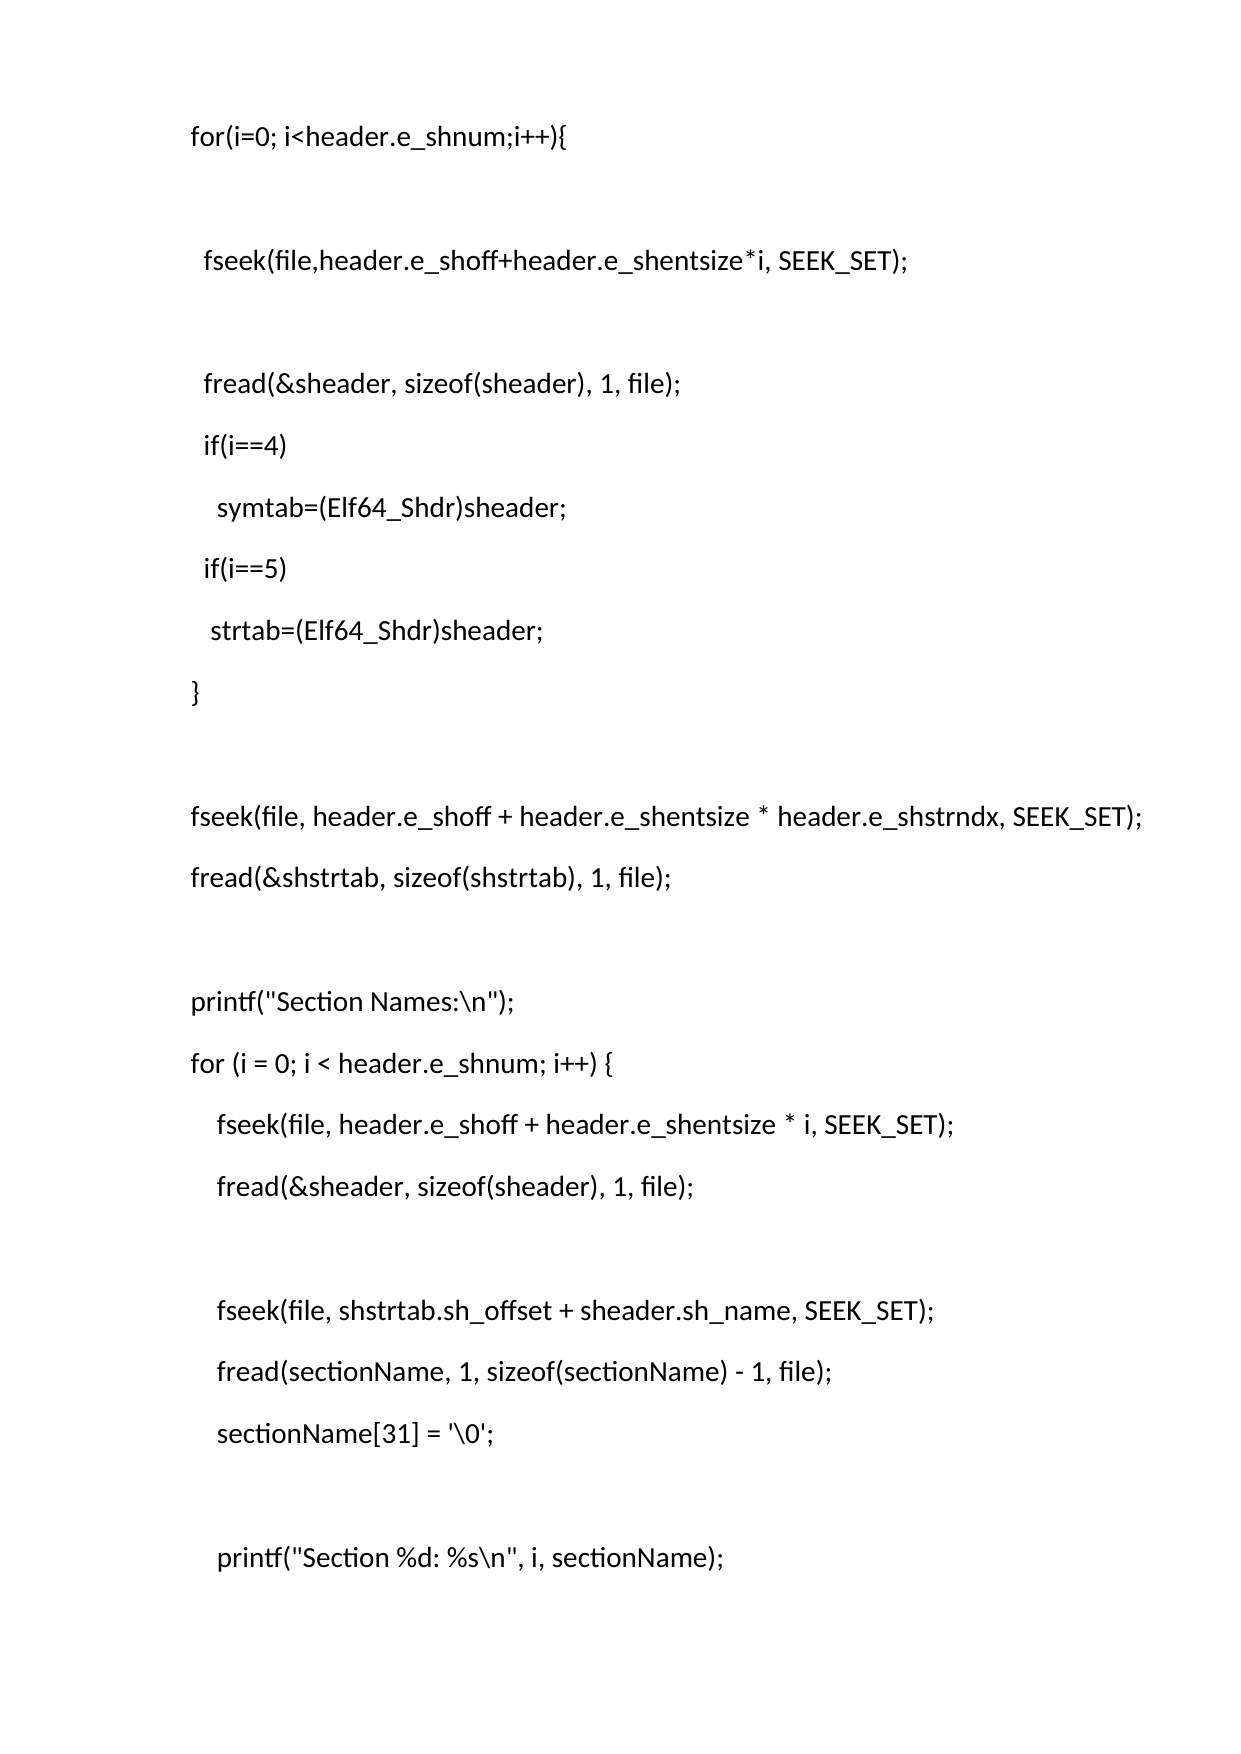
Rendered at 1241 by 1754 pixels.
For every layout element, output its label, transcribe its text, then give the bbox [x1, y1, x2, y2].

text fread(&sheader, sizeof(sheader), 1, file); [177, 1168, 1152, 1204]
text fread(&sheader, sizeof(sheader), 1, file); [177, 365, 1152, 401]
text printf("Section Names:\n"); [177, 983, 1152, 1018]
text } [177, 674, 1152, 710]
text if(i==5) [177, 551, 1152, 586]
text fread(&shstrtab, sizeof(shstrtab), 1, file); [177, 859, 1152, 895]
text for(i=0; i<header.e_shnum;i++){ [177, 118, 1152, 154]
text sectionName[31] = '\0'; [177, 1415, 1152, 1451]
text fseek(file, shstrtab.sh_offset + sheader.sh_name, SEEK_SET); [177, 1292, 1152, 1327]
text for (i = 0; i < header.e_shnum; i++) { [177, 1045, 1152, 1080]
text fseek(file, header.e_shoff + header.e_shentsize * header.e_shstrndx, SEEK_SET); [177, 798, 1152, 833]
text strtab=(Elf64_Shdr)sheader; [177, 612, 1152, 648]
text fread(sectionName, 1, sizeof(sectionName) - 1, file); [177, 1353, 1152, 1389]
text symtab=(Elf64_Shdr)sheader; [177, 489, 1152, 524]
text if(i==4) [177, 427, 1152, 463]
text printf("Section %d: %s\n", i, sectionName); [177, 1539, 1152, 1574]
text fseek(file,header.e_shoff+header.e_shentsize*i, SEEK_SET); [177, 242, 1152, 277]
text fseek(file, header.e_shoff + header.e_shentsize * i, SEEK_SET); [177, 1106, 1152, 1142]
